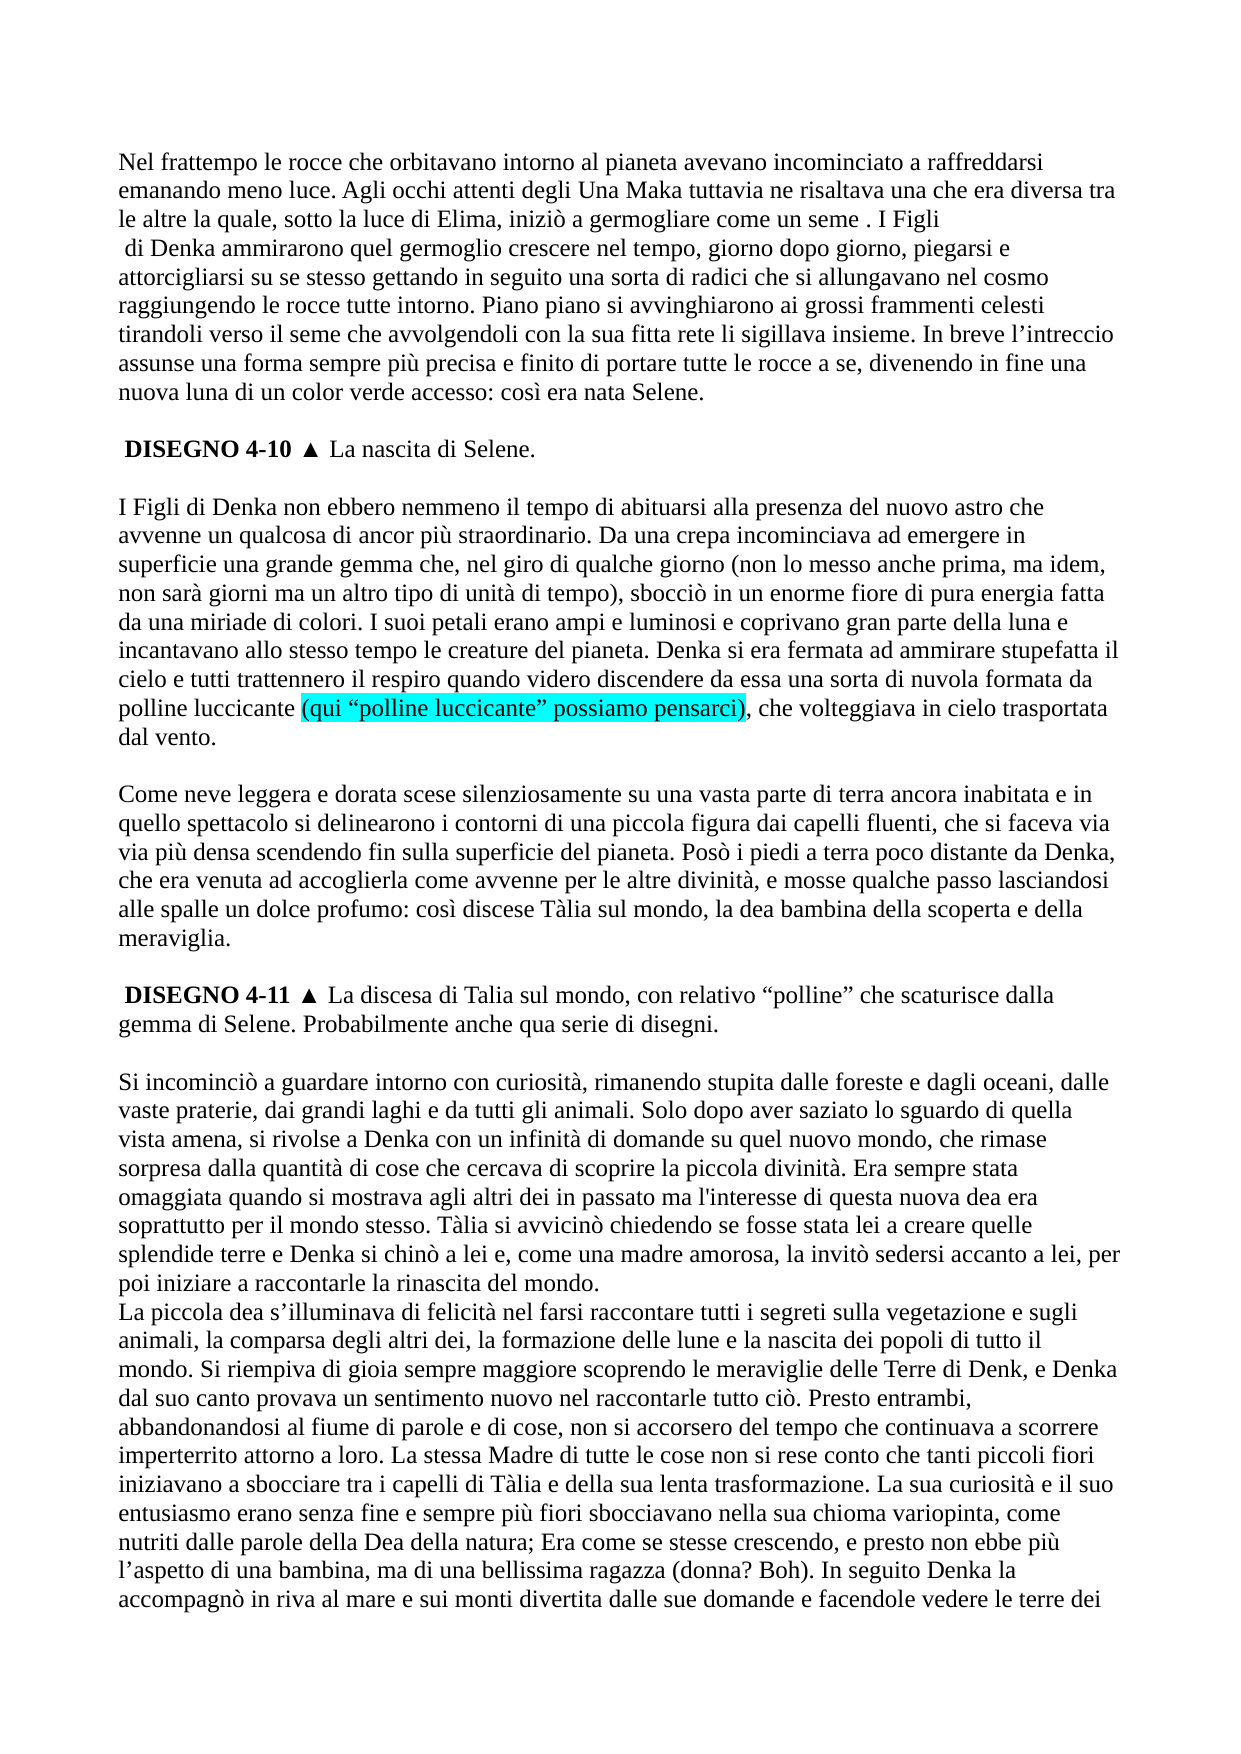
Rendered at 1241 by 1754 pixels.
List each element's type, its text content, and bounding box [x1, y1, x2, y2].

text I Figli di Denka non ebbero nemmeno il tempo di abituarsi alla presenza del nuovo astro che avvenne un qualcosa di ancor più straordinario. Da una crepa incominciava ad emergere in superficie una grande gemma che, nel giro di qualche giorno (non lo messo anche prima, ma idem, non sarà giorni ma un altro tipo di unità di tempo), sbocciò in un enorme fiore di pura energia fatta da una miriade di colori. I suoi petali erano ampi e luminosi e coprivano gran parte della luna e incantavano allo stesso tempo le creature del pianeta. Denka si era fermata ad ammirare stupefatta il cielo e tutti trattennero il respiro quando videro discendere da essa una sorta di nuvola formata da polline luccicante (qui “polline luccicante” possiamo pensarci), che volteggiava in cielo trasportata dal vento. [118, 492, 1122, 751]
text DISEGNO 4-11 ▲ La discesa di Talia sul mondo, con relativo “polline” che scaturisce dalla gemma di Selene. Probabilmente anche qua serie di disegni. [118, 981, 1122, 1038]
text Si incominciò a guardare intorno con curiosità, rimanendo stupita dalle foreste e dagli oceani, dalle vaste praterie, dai grandi laghi e da tutti gli animali. Solo dopo aver saziato lo sguardo di quella vista amena, si rivolse a Denka con un infinità di domande su quel nuovo mondo, che rimase sorpresa dalla quantità di cose che cercava di scoprire la piccola divinità. Era sempre stata omaggiata quando si mostrava agli altri dei in passato ma l'interesse di questa nuova dea era soprattutto per il mondo stesso. Tàlia si avvicinò chiedendo se fosse stata lei a creare quelle splendide terre e Denka si chinò a lei e, come una madre amorosa, la invitò sedersi accanto a lei, per poi iniziare a raccontarle la rinascita del mondo. La piccola dea s’illuminava di felicità nel farsi raccontare tutti i segreti sulla vegetazione e sugli animali, la comparsa degli altri dei, la formazione delle lune e la nascita dei popoli di tutto il mondo. Si riempiva di gioia sempre maggiore scoprendo le meraviglie delle Terre di Denk, e Denka dal suo canto provava un sentimento nuovo nel raccontarle tutto ciò. Presto entrambi, abbandonandosi al fiume di parole e di cose, non si accorsero del tempo che continuava a scorrere imperterrito attorno a loro. La stessa Madre di tutte le cose non si rese conto che tanti piccoli fiori iniziavano a sbocciare tra i capelli di Tàlia e della sua lenta trasformazione. La sua curiosità e il suo entusiasmo erano senza fine e sempre più fiori sbocciavano nella sua chioma variopinta, come nutriti dalle parole della Dea della natura; Era come se stesse crescendo, e presto non ebbe più l’aspetto di una bambina, ma di una bellissima ragazza (donna? Boh). In seguito Denka la accompagnò in riva al mare e sui monti divertita dalle sue domande e facendole vedere le terre dei [118, 1067, 1122, 1613]
text di Denka ammirarono quel germoglio crescere nel tempo, giorno dopo giorno, piegarsi e attorcigliarsi su se stesso gettando in seguito una sorta di radici che si allungavano nel cosmo raggiungendo le rocce tutte intorno. Piano piano si avvinghiarono ai grossi frammenti celesti tirandoli verso il seme che avvolgendoli con la sua fitta rete li sigillava insieme. In breve l’intreccio assunse una forma sempre più precisa e finito di portare tutte le rocce a se, divenendo in fine una nuova luna di un color verde accesso: così era nata Selene. [118, 233, 1122, 406]
text DISEGNO 4-10 ▲ La nascita di Selene. [118, 434, 1122, 463]
text Come neve leggera e dorata scese silenziosamente su una vasta parte di terra ancora inabitata e in quello spettacolo si delinearono i contorni di una piccola figura dai capelli fluenti, che si faceva via via più densa scendendo fin sulla superficie del pianeta. Posò i piedi a terra poco distante da Denka, che era venuta ad accoglierla come avvenne per le altre divinità, e mosse qualche passo lasciandosi alle spalle un dolce profumo: così discese Tàlia sul mondo, la dea bambina della scoperta e della meraviglia. [118, 751, 1122, 952]
text Nel frattempo le rocce che orbitavano intorno al pianeta avevano incominciato a raffreddarsi emanando meno luce. Agli occhi attenti degli Una Maka tuttavia ne risaltava una che era diversa tra le altre la quale, sotto la luce di Elima, iniziò a germogliare come un seme . I Figli [118, 118, 1122, 233]
